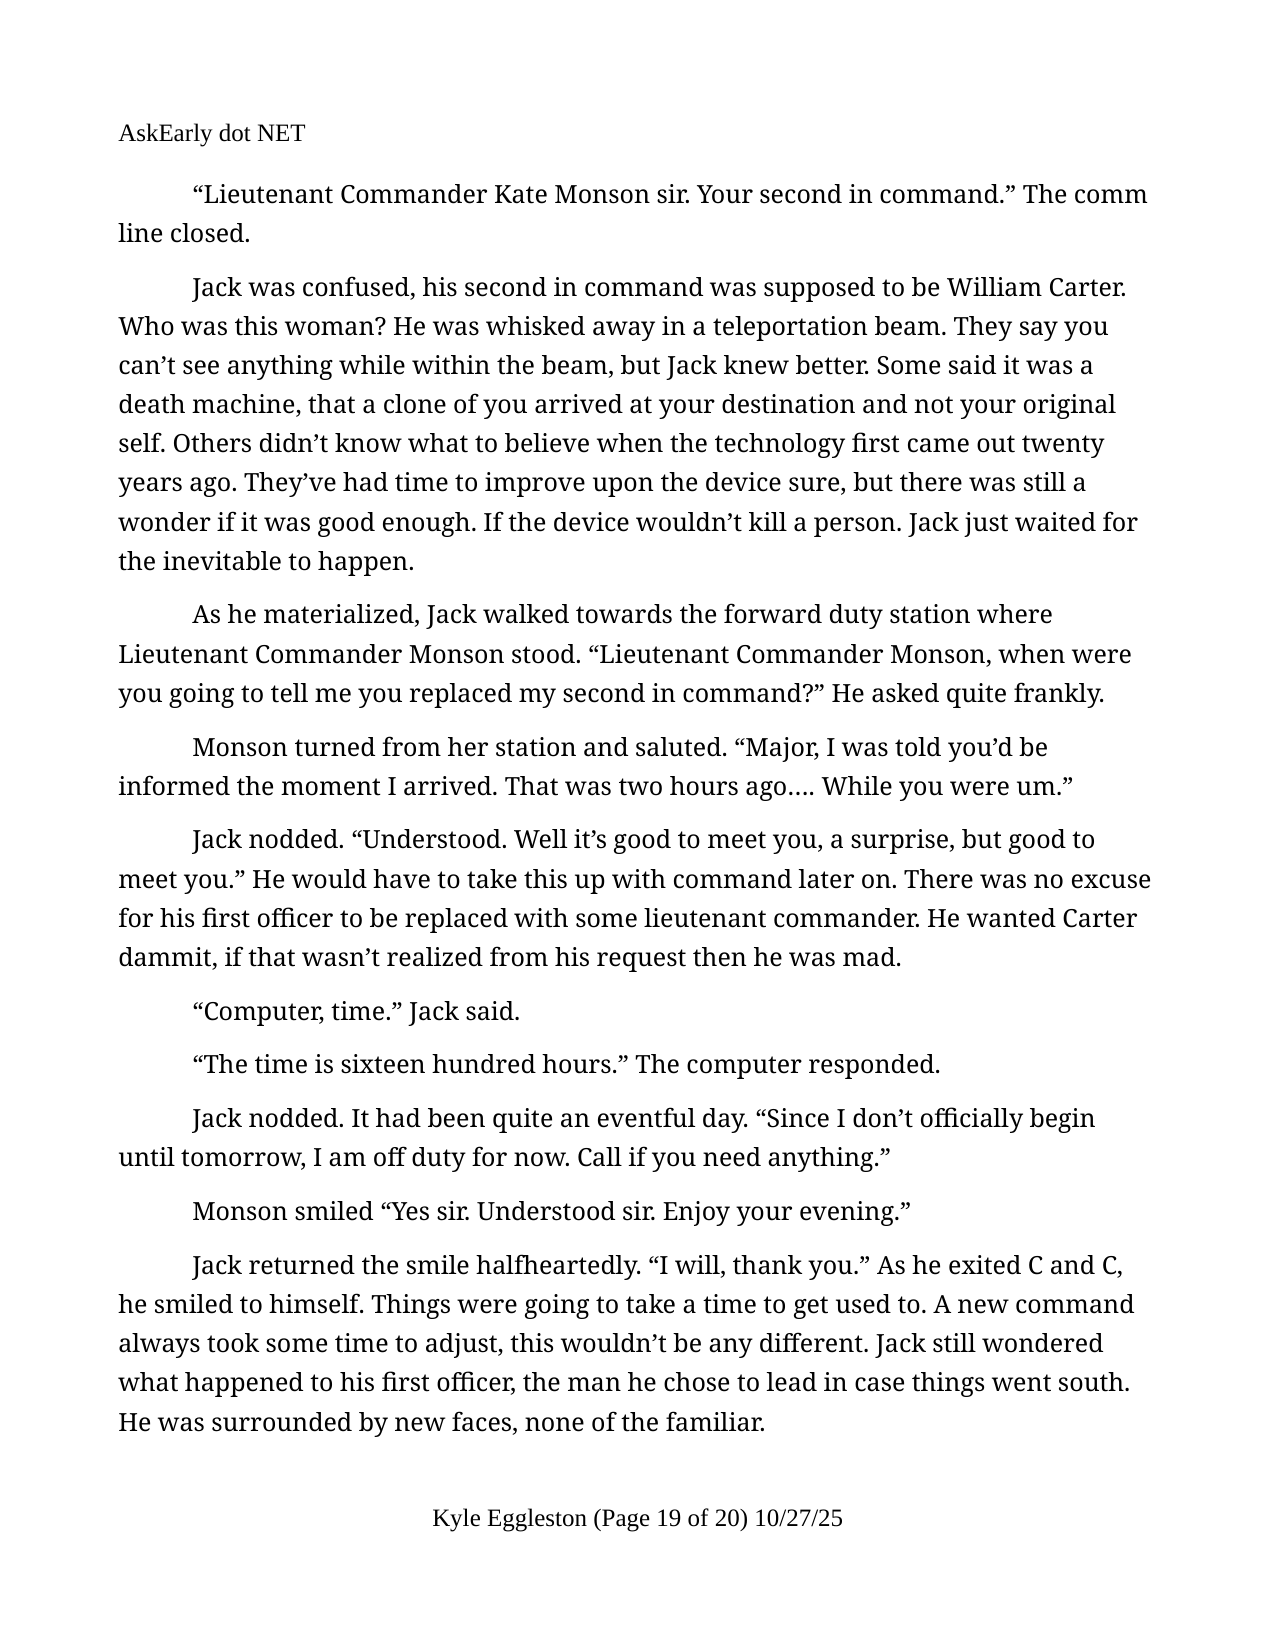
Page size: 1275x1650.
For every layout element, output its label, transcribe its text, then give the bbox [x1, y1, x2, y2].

text Jack was confused, his second in command was supposed to be William Carter. Who was this woman? He was whisked away in a teleportation beam. They say you can’t see anything while within the beam, but Jack knew better. Some said it was a death machine, that a clone of you arrived at your destination and not your original self. Others didn’t know what to believe when the technology first came out twenty years ago. They’ve had time to improve upon the device sure, but there was still a wonder if it was good enough. If the device wouldn’t kill a person. Jack just waited for the inevitable to happen. [118, 269, 1157, 577]
text Jack nodded. “Understood. Well it’s good to meet you, a surprise, but good to meet you.” He would have to take this up with command later on. There was no excuse for his first officer to be replaced with some lieutenant commander. He wanted Carter dammit, if that wasn’t realized from his request then he was mad. [118, 822, 1157, 974]
text As he materialized, Jack walked towards the forward duty station where Lieutenant Commander Monson stood. “Lieutenant Commander Monson, when were you going to tell me you replaced my second in command?” He asked quite frankly. [118, 597, 1157, 709]
text Jack returned the smile halfheartedly. “I will, thank you.” As he exited C and C, he smiled to himself. Things were going to take a time to get used to. A new command always took some time to adjust, this wouldn’t be any different. Jack still wondered what happened to his first officer, the man he chose to lead in case things went south. He was surrounded by new faces, none of the familiar. [118, 1248, 1157, 1438]
text Monson smiled “Yes sir. Understood sir. Enjoy your evening.” [118, 1194, 1157, 1228]
text “The time is sixteen hundred hours.” The computer responded. [118, 1047, 1157, 1081]
text “Lieutenant Commander Kate Monson sir. Your second in command.” The comm line closed. [118, 176, 1157, 249]
text Monson turned from her station and saluted. “Major, I was told you’d be informed the moment I arrived. That was two hours ago…. While you were um.” [118, 729, 1157, 802]
text Jack nodded. It had been quite an eventful day. “Since I don’t officially begin until tomorrow, I am off duty for now. Call if you need anything.” [118, 1101, 1157, 1174]
text “Computer, time.” Jack said. [118, 993, 1157, 1027]
